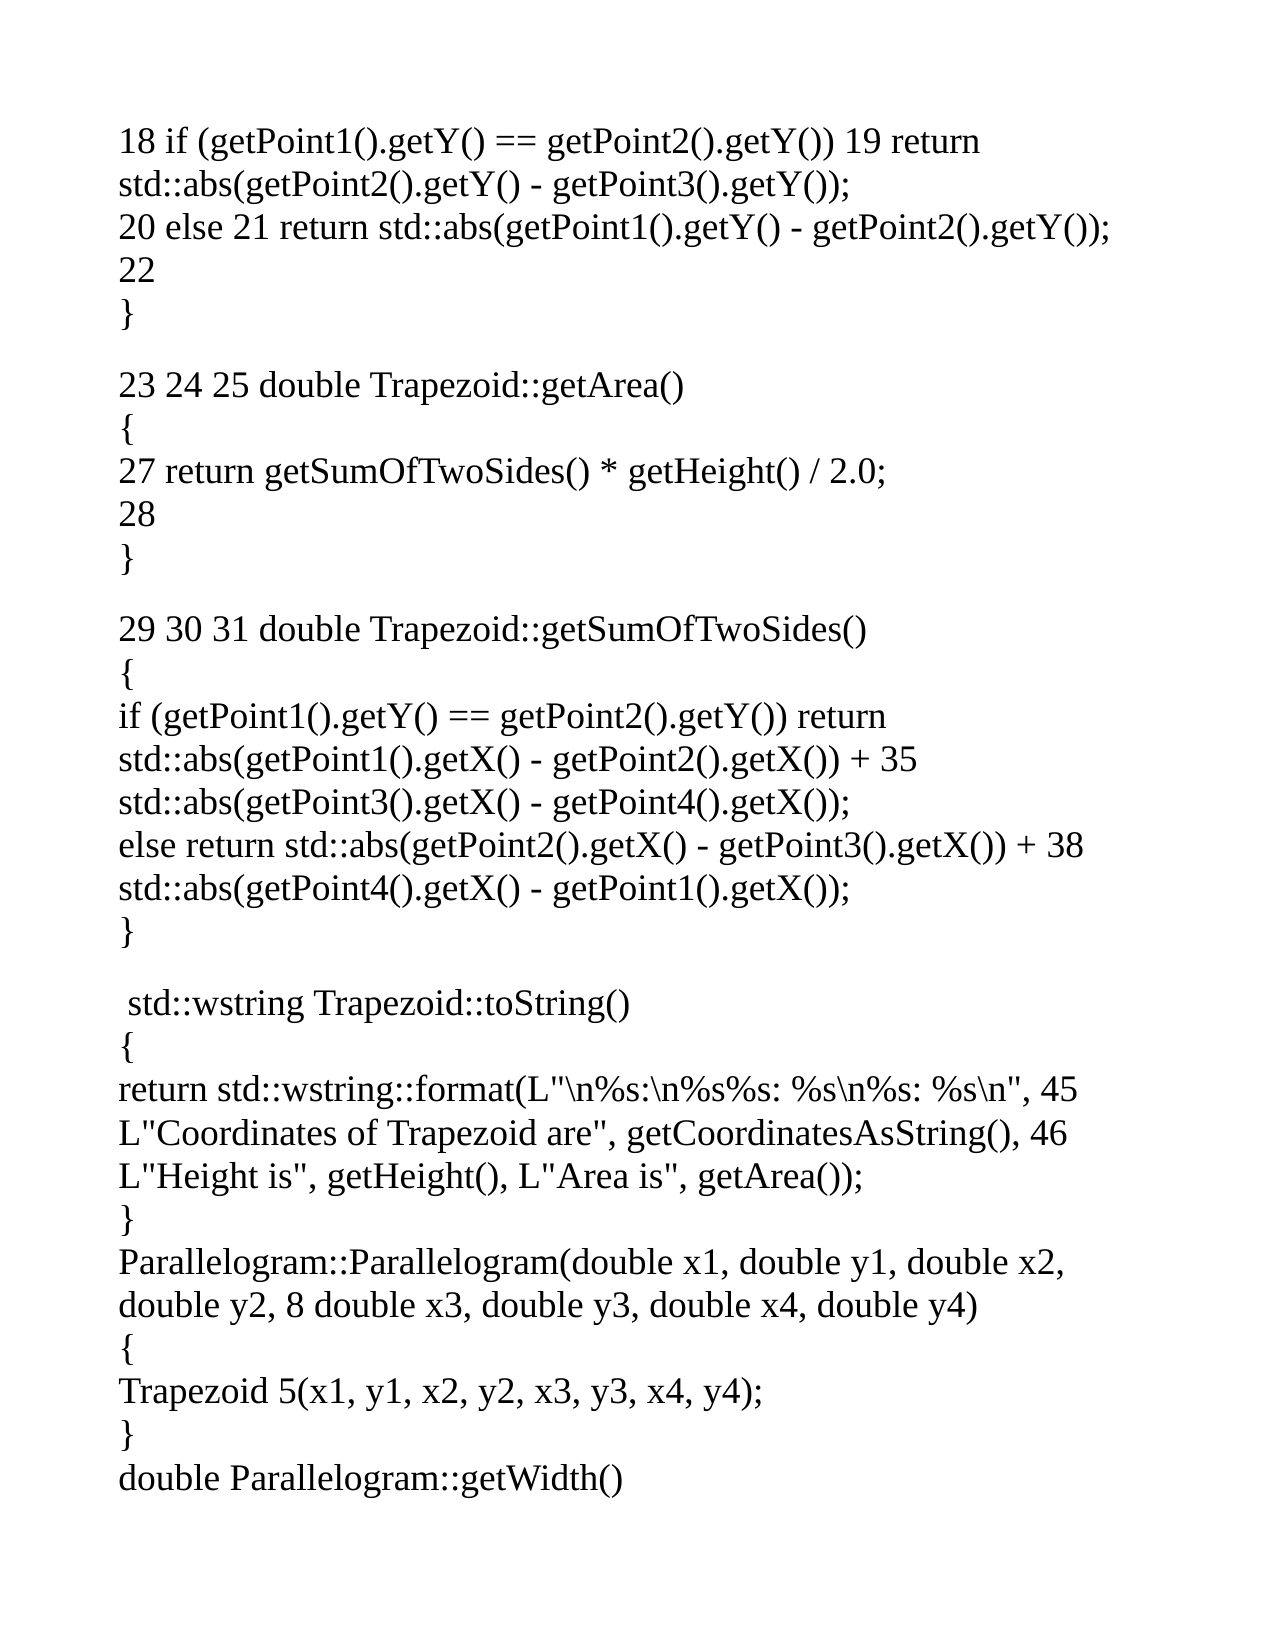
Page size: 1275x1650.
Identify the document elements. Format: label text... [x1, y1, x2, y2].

text { [118, 406, 1157, 449]
text else return std::abs(getPoint2().getX() - getPoint3().getX()) + 38 std::abs(getPoint4().getX() - getPoint1().getX()); [118, 822, 1157, 909]
text double Parallelogram::getWidth() [118, 1455, 1157, 1498]
text { [118, 1024, 1157, 1067]
text } [118, 1412, 1157, 1455]
text { [118, 650, 1157, 693]
text 20 else 21 return std::abs(getPoint1().getY() - getPoint2().getY()); [118, 204, 1157, 247]
text std::wstring Trapezoid::toString() [118, 981, 1157, 1024]
text Parallelogram::Parallelogram(double x1, double y1, double x2, double y2, 8 double x3, double y3, double x4, double y4) [118, 1239, 1157, 1326]
text } [118, 291, 1157, 334]
text 27 return getSumOfTwoSides() * getHeight() / 2.0; [118, 449, 1157, 492]
text { [118, 1326, 1157, 1369]
text 28 [118, 492, 1157, 535]
text 22 [118, 247, 1157, 291]
text return std::wstring::format(L"\n%s:\n%s%s: %s\n%s: %s\n", 45 L"Coordinates of Trapezoid are", getCoordinatesAsString(), 46 L"Height is", getHeight(), L"Area is", getArea()); [118, 1067, 1157, 1196]
text if (getPoint1().getY() == getPoint2().getY()) return std::abs(getPoint1().getX() - getPoint2().getX()) + 35 std::abs(getPoint3().getX() - getPoint4().getX()); [118, 693, 1157, 822]
text 18 if (getPoint1().getY() == getPoint2().getY()) 19 return std::abs(getPoint2().getY() - getPoint3().getY()); [118, 118, 1157, 204]
text 29 30 31 double Trapezoid::getSumOfTwoSides() [118, 607, 1157, 650]
text 23 24 25 double Trapezoid::getArea() [118, 362, 1157, 406]
text } [118, 909, 1157, 952]
text } [118, 1196, 1157, 1239]
text } [118, 535, 1157, 578]
text Trapezoid 5(x1, y1, x2, y2, x3, y3, x4, y4); [118, 1369, 1157, 1412]
